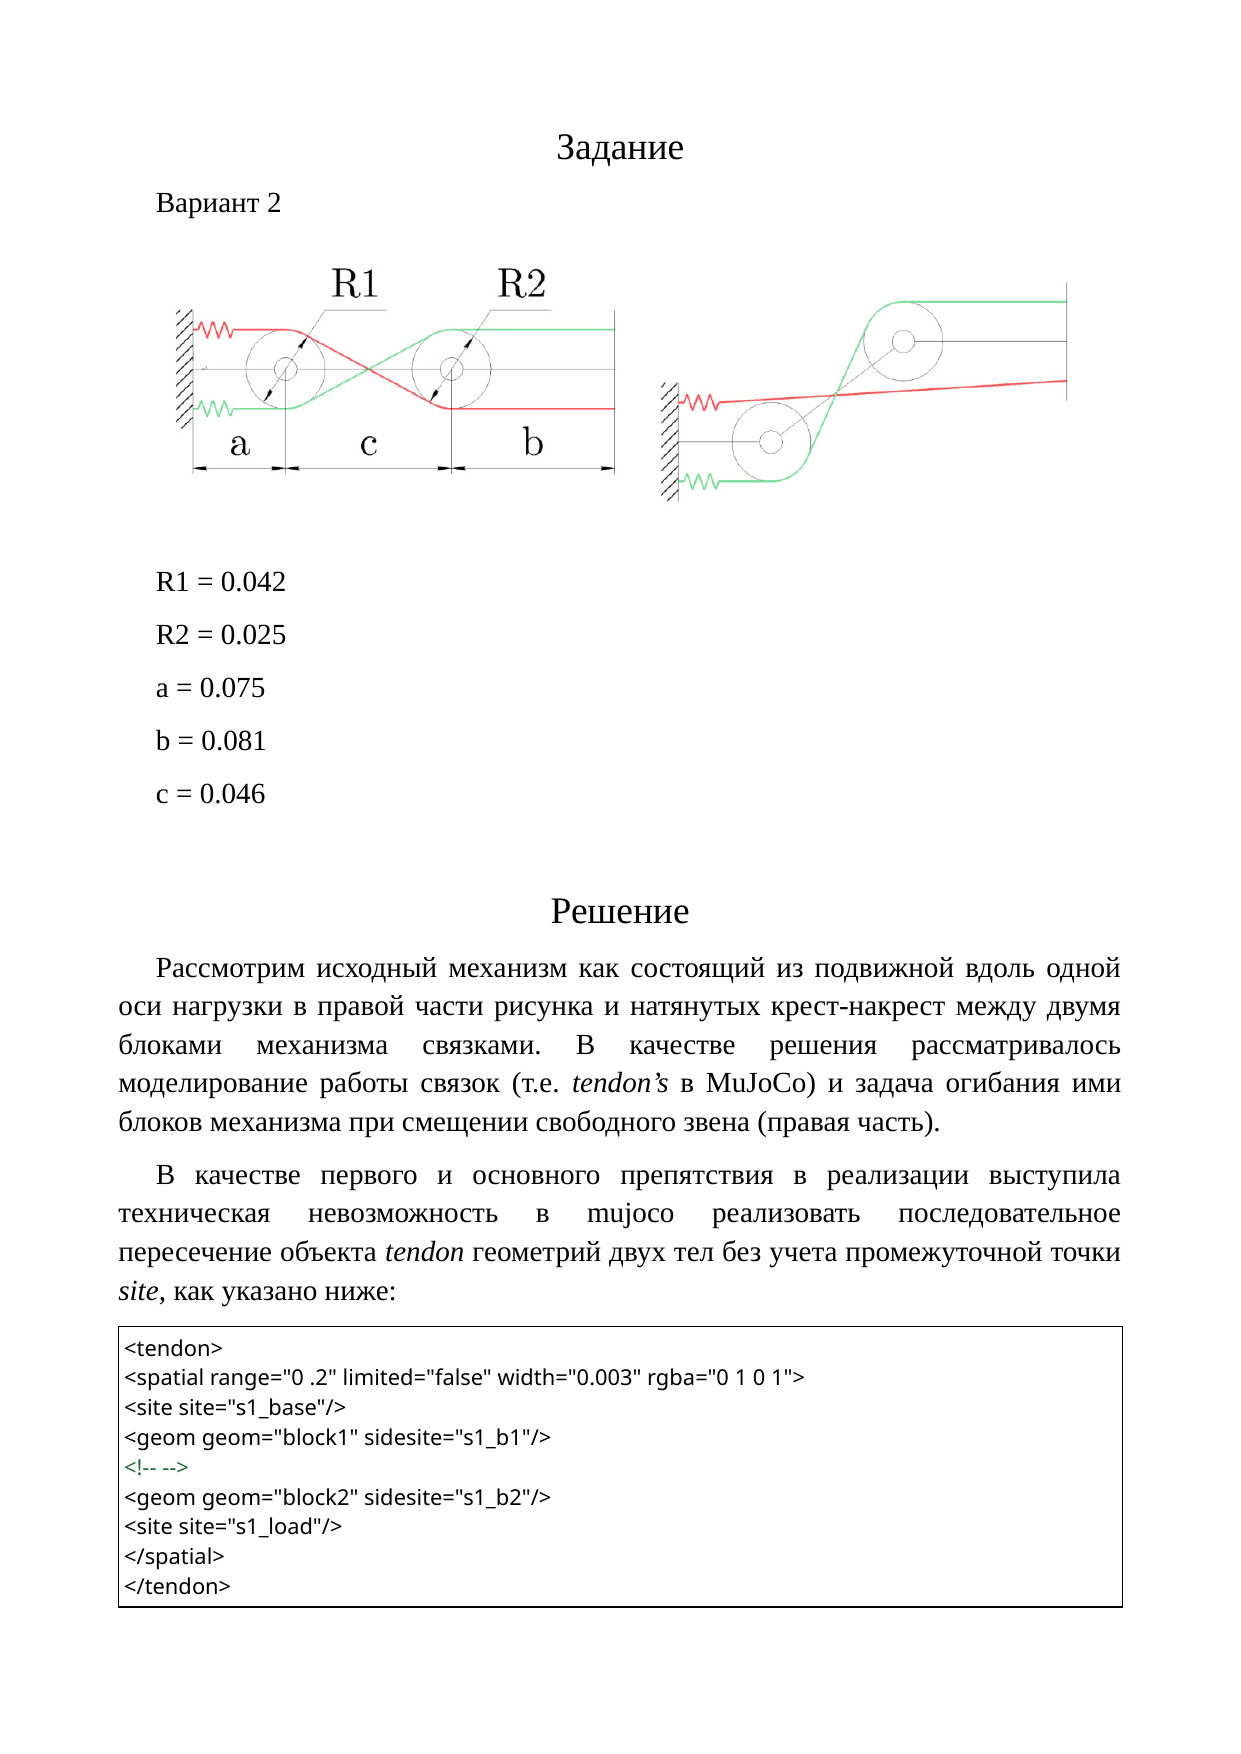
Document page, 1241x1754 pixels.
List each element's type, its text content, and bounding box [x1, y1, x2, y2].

picture [158, 250, 1090, 506]
text b = 0.081 [118, 723, 1122, 757]
text R2 = 0.025 [118, 617, 1122, 651]
text R1 = 0.042 [118, 564, 1122, 597]
text c = 0.046 [118, 776, 1122, 810]
table_header <tendon> <spatial range="0 .2" limited="false" width="0.003" rgba="0 1 0 1"> <site site="s1_base"/> <geom geom="block1" sidesite="s1_b1"/> <!-- --> <geom geom="block2" sidesite="s1_b2"/> <site site="s1_load"/> </spatial> </tendon> [119, 1327, 1122, 1606]
subtitle Решение [118, 889, 1122, 932]
text Рассмотрим исходный механизм как состоящий из подвижной вдоль одной оси нагрузки в правой части рисунка и натянутых крест-накрест между двумя блоками механизма связками. В качестве решения рассматривалось моделирование работы связок (т.е. tendon’s в MuJoCo) и задача огибания ими блоков механизма при смещении свободного звена (правая часть). [118, 950, 1122, 1137]
text a = 0.075 [118, 670, 1122, 704]
subtitle Задание [118, 124, 1122, 167]
text В качестве первого и основного препятствия в реализации выступила техническая невозможность в mujoco реализовать последовательное пересечение объекта tendon геометрий двух тел без учета промежуточной точки site, как указано ниже: [118, 1157, 1122, 1306]
text Вариант 2 [118, 185, 1122, 219]
